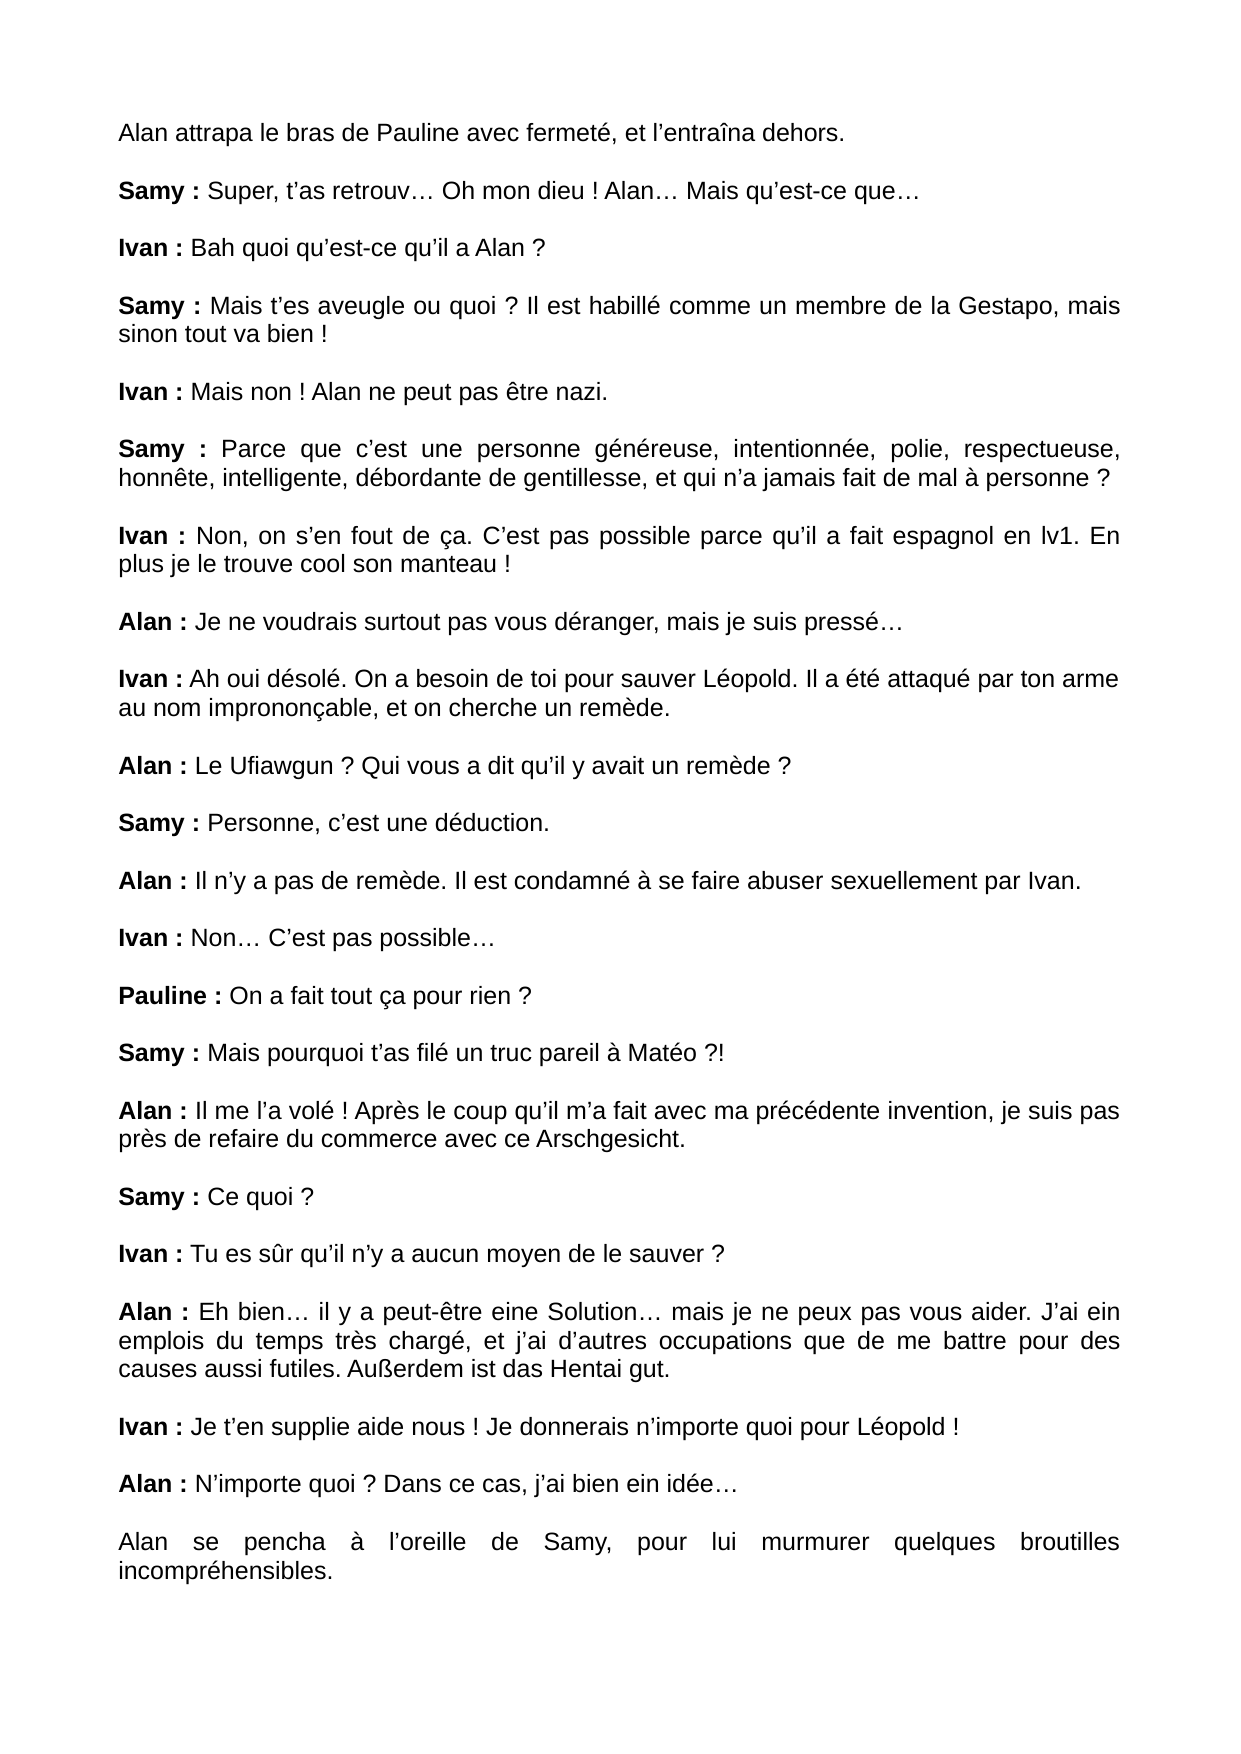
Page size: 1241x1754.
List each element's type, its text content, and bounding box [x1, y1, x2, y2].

text Alan : Il n’y a pas de remède. Il est condamné à se faire abuser sexuellement par Ivan. [118, 866, 1122, 894]
text Samy : Mais pourquoi t’as filé un truc pareil à Matéo ?! [118, 1038, 1122, 1067]
text Ivan : Non… C’est pas possible… [118, 923, 1122, 952]
text Alan : Le Ufiawgun ? Qui vous a dit qu’il y avait un remède ? [118, 751, 1122, 779]
text Pauline : On a fait tout ça pour rien ? [118, 981, 1122, 1009]
text Ivan : Mais non ! Alan ne peut pas être nazi. [118, 377, 1122, 406]
text Alan se pencha à l’oreille de Samy, pour lui murmurer quelques broutilles incompréhensibles. [118, 1527, 1122, 1584]
text Ivan : Je t’en supplie aide nous ! Je donnerais n’importe quoi pour Léopold ! [118, 1412, 1122, 1441]
text Alan : Je ne voudrais surtout pas vous déranger, mais je suis pressé… [118, 607, 1122, 636]
text Alan : Il me l’a volé ! Après le coup qu’il m’a fait avec ma précédente invention, je suis pas près de refaire du commerce avec ce Arschgesicht. [118, 1096, 1122, 1153]
text Samy : Personne, c’est une déduction. [118, 808, 1122, 837]
text Ivan : Non, on s’en fout de ça. C’est pas possible parce qu’il a fait espagnol en lv1. En plus je le trouve cool son manteau ! [118, 521, 1122, 578]
text Alan : Eh bien… il y a peut-être eine Solution… mais je ne peux pas vous aider. J’ai ein emplois du temps très chargé, et j’ai d’autres occupations que de me battre pour des causes aussi futiles. Außerdem ist das Hentai gut. [118, 1297, 1122, 1383]
text Samy : Mais t’es aveugle ou quoi ? Il est habillé comme un membre de la Gestapo, mais sinon tout va bien ! [118, 291, 1122, 348]
text Ivan : Bah quoi qu’est-ce qu’il a Alan ? [118, 233, 1122, 262]
text Samy : Super, t’as retrouv… Oh mon dieu ! Alan… Mais qu’est-ce que… [118, 176, 1122, 204]
text Samy : Ce quoi ? [118, 1182, 1122, 1211]
text Ivan : Tu es sûr qu’il n’y a aucun moyen de le sauver ? [118, 1239, 1122, 1268]
text Alan attrapa le bras de Pauline avec fermeté, et l’entraîna dehors. [118, 118, 1122, 147]
text Ivan : Ah oui désolé. On a besoin de toi pour sauver Léopold. Il a été attaqué par ton arme au nom imprononçable, et on cherche un remède. [118, 664, 1122, 722]
text Samy : Parce que c’est une personne généreuse, intentionnée, polie, respectueuse, honnête, intelligente, débordante de gentillesse, et qui n’a jamais fait de mal à personne ? [118, 434, 1122, 492]
text Alan : N’importe quoi ? Dans ce cas, j’ai bien ein idée… [118, 1469, 1122, 1498]
